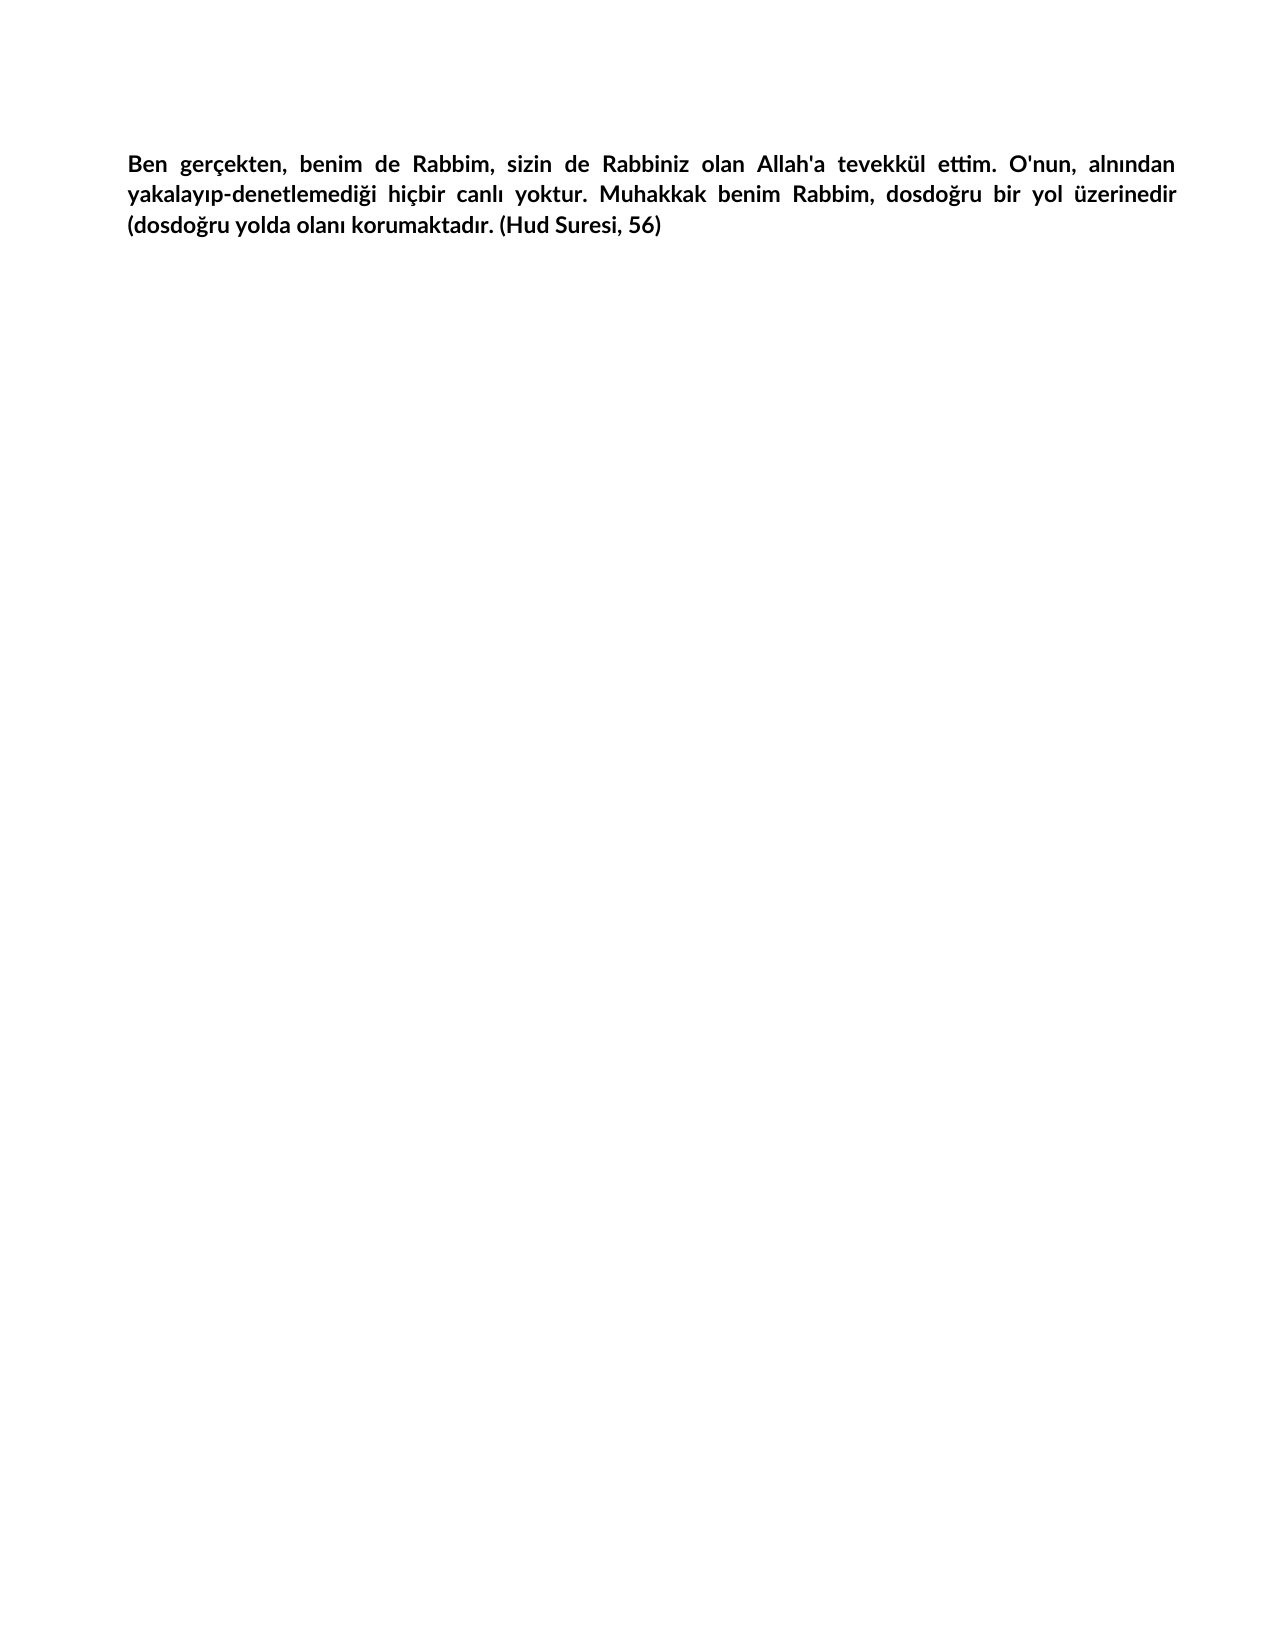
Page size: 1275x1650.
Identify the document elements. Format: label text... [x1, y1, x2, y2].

text Ben gerçekten, benim de Rabbim, sizin de Rabbiniz olan Allah'a tevekkül ettim. O'nun, alnından yakalayıp-denetlemediği hiçbir canlı yoktur. Muhakkak benim Rabbim, dosdoğru bir yol üzerinedir (dosdoğru yolda olanı korumaktadır. (Hud Suresi, 56) [127, 150, 1177, 238]
